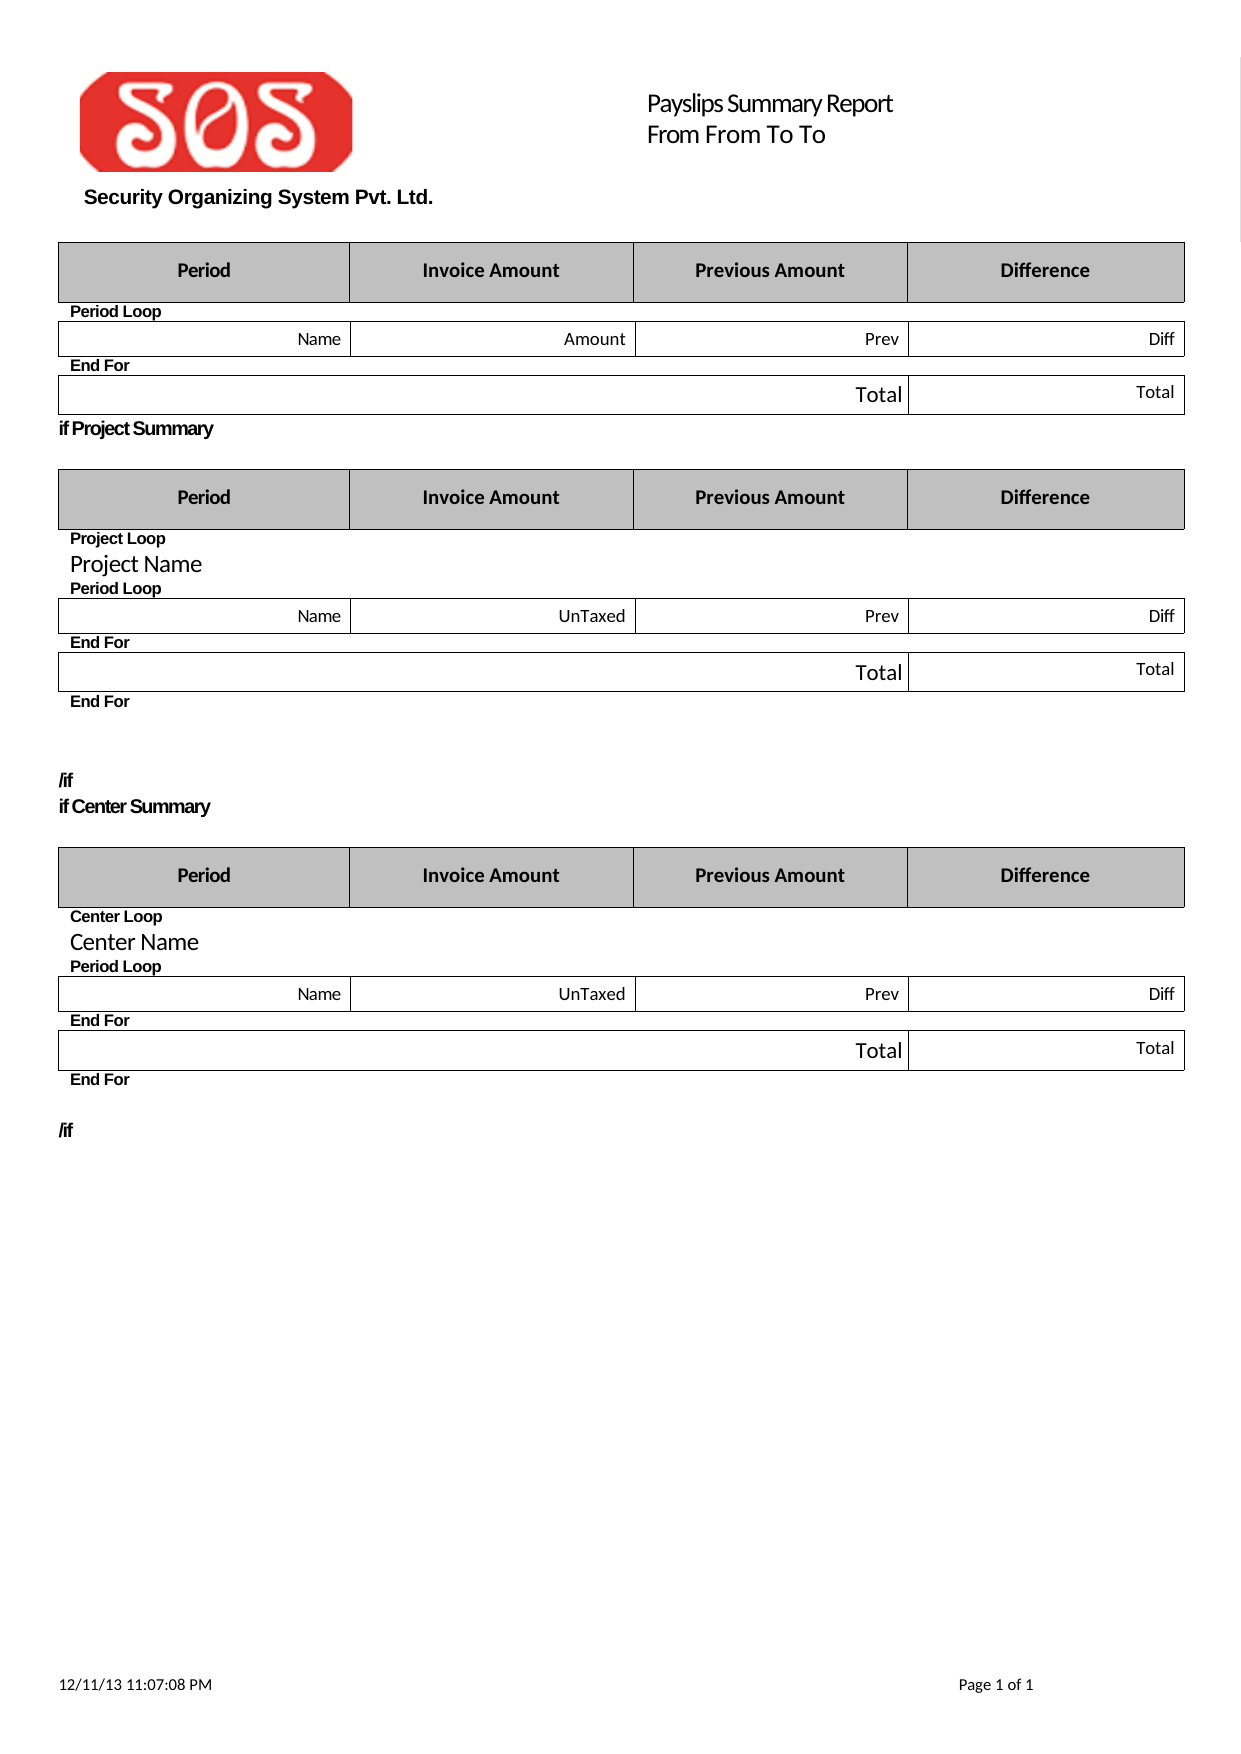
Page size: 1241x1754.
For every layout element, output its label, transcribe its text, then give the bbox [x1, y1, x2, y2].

table_header Previous Amount [634, 848, 907, 907]
text Center Loop [70, 908, 1180, 926]
table_header Difference [908, 848, 1184, 907]
table_header Total [59, 376, 908, 414]
text Project Loop [70, 530, 1180, 548]
table_header Previous Amount [634, 470, 907, 529]
table_header Difference [908, 243, 1184, 302]
text End For [70, 634, 1180, 652]
table_header Total [909, 1031, 1184, 1070]
text End For [70, 357, 1180, 375]
text if Center Summary [58, 793, 1162, 819]
text if Project Summary [58, 415, 1162, 441]
table_header Invoice Amount [350, 243, 633, 302]
table_header Payslips Summary Report From From To To [620, 57, 1240, 180]
text Project Name [70, 548, 1180, 579]
table_header Diff [909, 322, 1184, 356]
text /if [58, 1117, 1162, 1143]
table_header Amount [351, 322, 635, 356]
table_cell Security Organizing System Pvt. Ltd. [58, 180, 1240, 211]
table_header Total [909, 376, 1184, 414]
table_header UnTaxed [351, 977, 635, 1011]
text Center Name [70, 926, 1180, 957]
text Period Loop [70, 579, 1180, 598]
table_header Total [909, 653, 1184, 691]
text End For [70, 1071, 1180, 1089]
table_header [58, 57, 620, 180]
table_header Diff [909, 599, 1184, 632]
table_cell [58, 211, 1240, 242]
table_header Difference [908, 470, 1184, 529]
table_header Previous Amount [634, 243, 907, 302]
table_header Period [59, 848, 349, 907]
text /if [58, 767, 1162, 793]
text Period Loop [70, 957, 1180, 976]
text End For [70, 692, 1180, 711]
table_header Prev [636, 599, 908, 632]
table_header Invoice Amount [350, 470, 633, 529]
table_header Name [59, 599, 350, 632]
picture [79, 72, 353, 172]
table_header Prev [636, 977, 908, 1011]
table_header Invoice Amount [350, 848, 633, 907]
text Period Loop [70, 303, 1180, 321]
table_header Name [59, 322, 350, 356]
table_header Diff [909, 977, 1184, 1011]
table_header Prev [636, 322, 908, 356]
table_header Total [59, 653, 908, 691]
table_header Total [59, 1031, 908, 1070]
table_header Period [59, 243, 349, 302]
text End For [70, 1012, 1180, 1030]
table_header Period [59, 470, 349, 529]
table_header UnTaxed [351, 599, 635, 632]
table_header Name [59, 977, 350, 1011]
